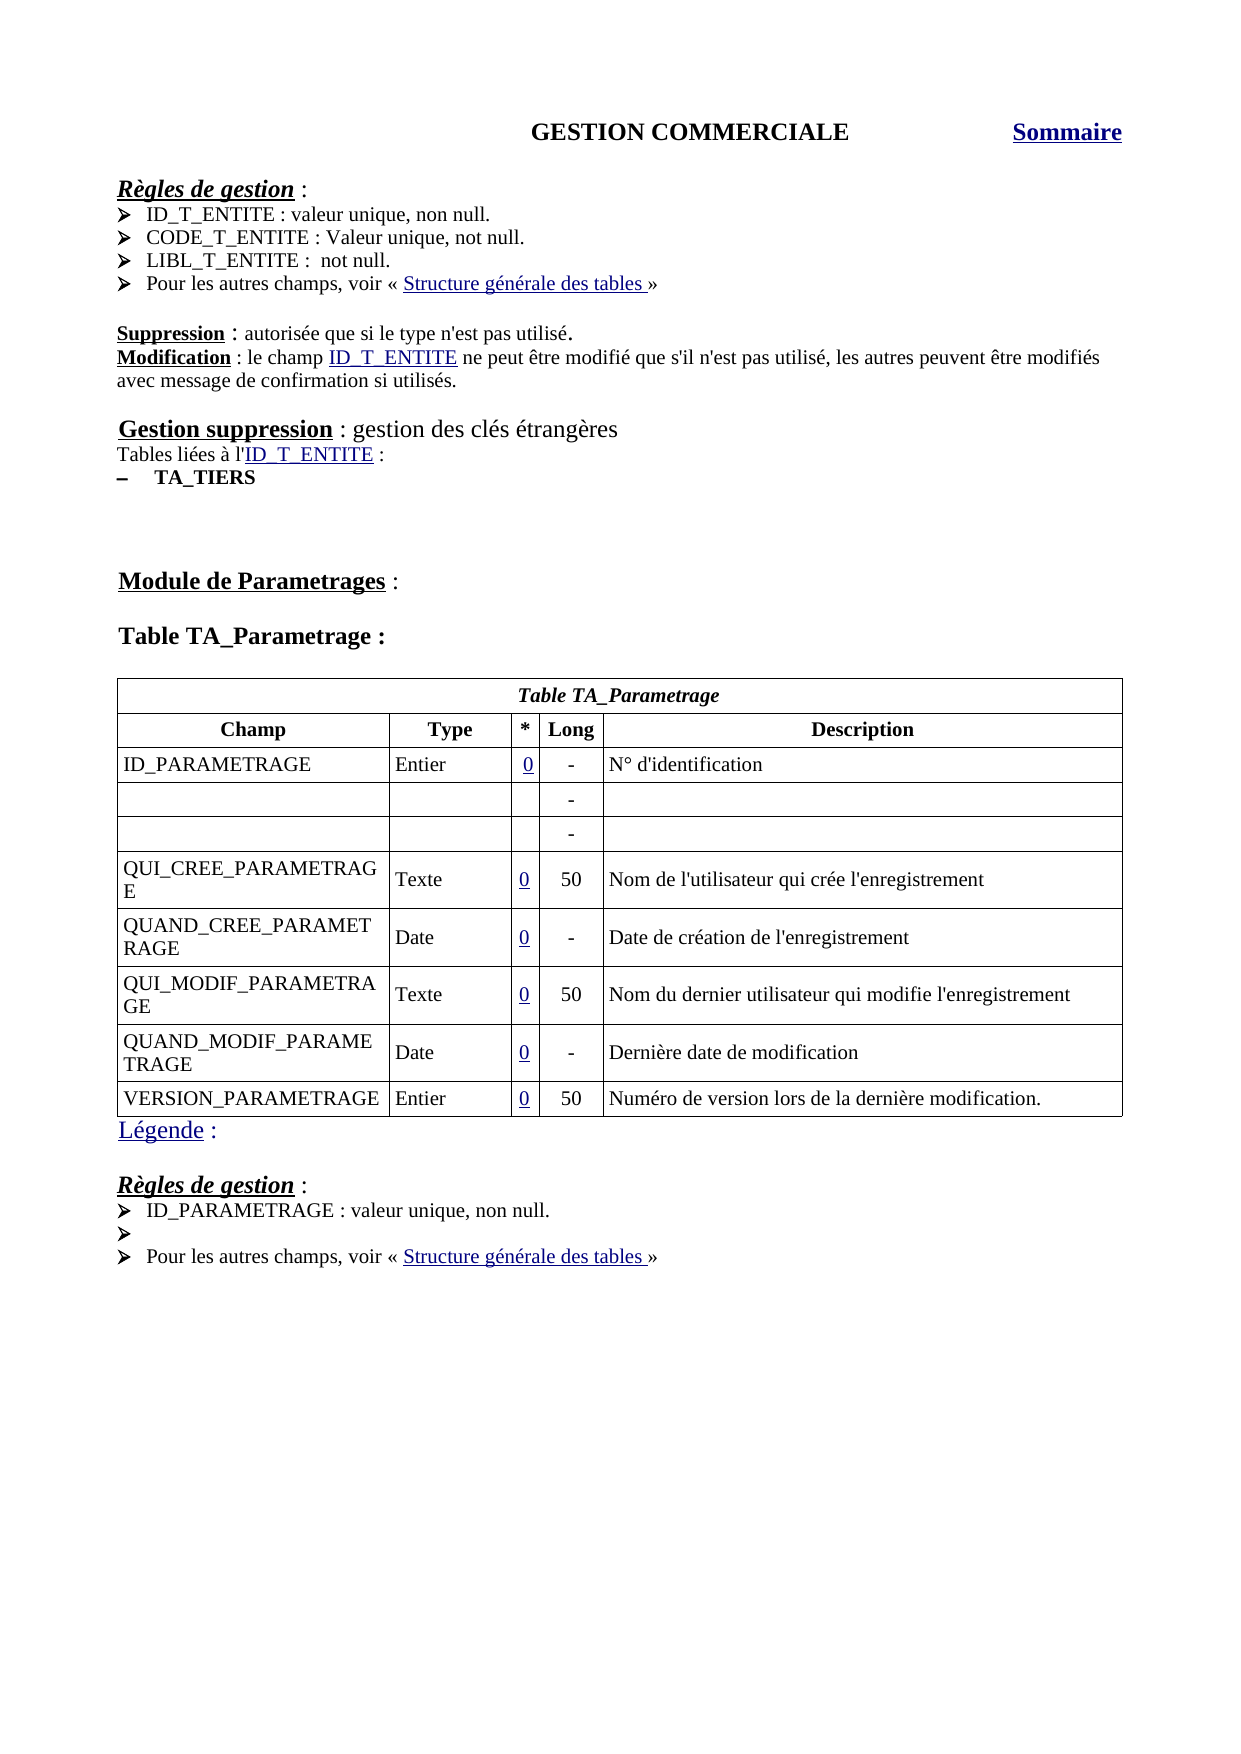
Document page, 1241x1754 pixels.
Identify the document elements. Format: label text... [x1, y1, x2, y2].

table_cell Date de création de l'enregistrement [604, 909, 1122, 966]
table_cell 0 [512, 967, 539, 1024]
table_cell Date [390, 909, 511, 966]
table_cell QUI_CREE_PARAMETRAGE [118, 852, 389, 908]
table_cell 0 [512, 852, 539, 908]
table_cell [390, 817, 511, 851]
table_cell VERSION_PARAMETRAGE [118, 1082, 389, 1116]
table_cell Texte [390, 967, 511, 1024]
table_cell [118, 817, 389, 851]
text Légende : [118, 1117, 1122, 1144]
table_cell 50 [540, 967, 603, 1024]
table_cell Long [540, 714, 603, 747]
list CODE_T_ENTITE : Valeur unique, not null. [117, 226, 1122, 249]
table_cell [390, 783, 511, 816]
table_cell Date [390, 1025, 511, 1081]
list ID_PARAMETRAGE : valeur unique, non null. [117, 1199, 1122, 1222]
table_cell Nom de l'utilisateur qui crée l'enregistrement [604, 852, 1122, 908]
table_cell ID_PARAMETRAGE [118, 748, 389, 782]
table_cell - [540, 748, 603, 782]
text Gestion suppression : gestion des clés étrangères [118, 415, 1122, 443]
table_cell [512, 783, 539, 816]
table_cell Type [390, 714, 511, 747]
table_header Table TA_Parametrage [118, 679, 1122, 713]
table_cell QUI_MODIF_PARAMETRAGE [118, 967, 389, 1024]
table_cell [604, 817, 1122, 851]
text Suppression : autorisée que si le type n'est pas utilisé. [117, 318, 1122, 346]
table_cell Entier [390, 748, 511, 782]
table_cell 50 [540, 852, 603, 908]
table_cell N° d'identification [604, 748, 1122, 782]
table_cell Entier [390, 1082, 511, 1116]
table_cell Nom du dernier utilisateur qui modifie l'enregistrement [604, 967, 1122, 1024]
table_cell - [540, 783, 603, 816]
list LIBL_T_ENTITE : not null. [117, 249, 1122, 272]
list Pour les autres champs, voir « Structure générale des tables » [117, 272, 1122, 295]
table_cell 0 [512, 909, 539, 966]
table_cell [604, 783, 1122, 816]
text Règles de gestion : [117, 175, 1122, 203]
table_cell [512, 817, 539, 851]
table_cell QUAND_CREE_PARAMETRAGE [118, 909, 389, 966]
list Pour les autres champs, voir « Structure générale des tables » [117, 1245, 1122, 1268]
text Table TA_Parametrage : [118, 622, 1122, 650]
table_cell 0 [512, 748, 539, 782]
table_cell Description [604, 714, 1122, 747]
table_cell Champ [118, 714, 389, 747]
table_cell Texte [390, 852, 511, 908]
text Tables liées à l'ID_T_ENTITE : [117, 443, 1122, 466]
table_cell [118, 783, 389, 816]
table_cell 50 [540, 1082, 603, 1116]
table_cell 0 [512, 1025, 539, 1081]
text Règles de gestion : [117, 1171, 1122, 1199]
table_cell - [540, 1025, 603, 1081]
table_cell Dernière date de modification [604, 1025, 1122, 1081]
table_cell - [540, 817, 603, 851]
table_cell 0 [512, 1082, 539, 1116]
table_cell Numéro de version lors de la dernière modification. [604, 1082, 1122, 1116]
table_cell - [540, 909, 603, 966]
list TA_TIERS [117, 466, 1122, 489]
text Module de Parametrages : [118, 567, 1122, 595]
table_cell QUAND_MODIF_PARAMETRAGE [118, 1025, 389, 1081]
list ID_T_ENTITE : valeur unique, non null. [117, 203, 1122, 226]
table_cell * [512, 714, 539, 747]
text Modification : le champ ID_T_ENTITE ne peut être modifié que s'il n'est pas utilisé, les autres peuvent être modifiés avec message de confirmation si utilisés. [117, 346, 1122, 392]
